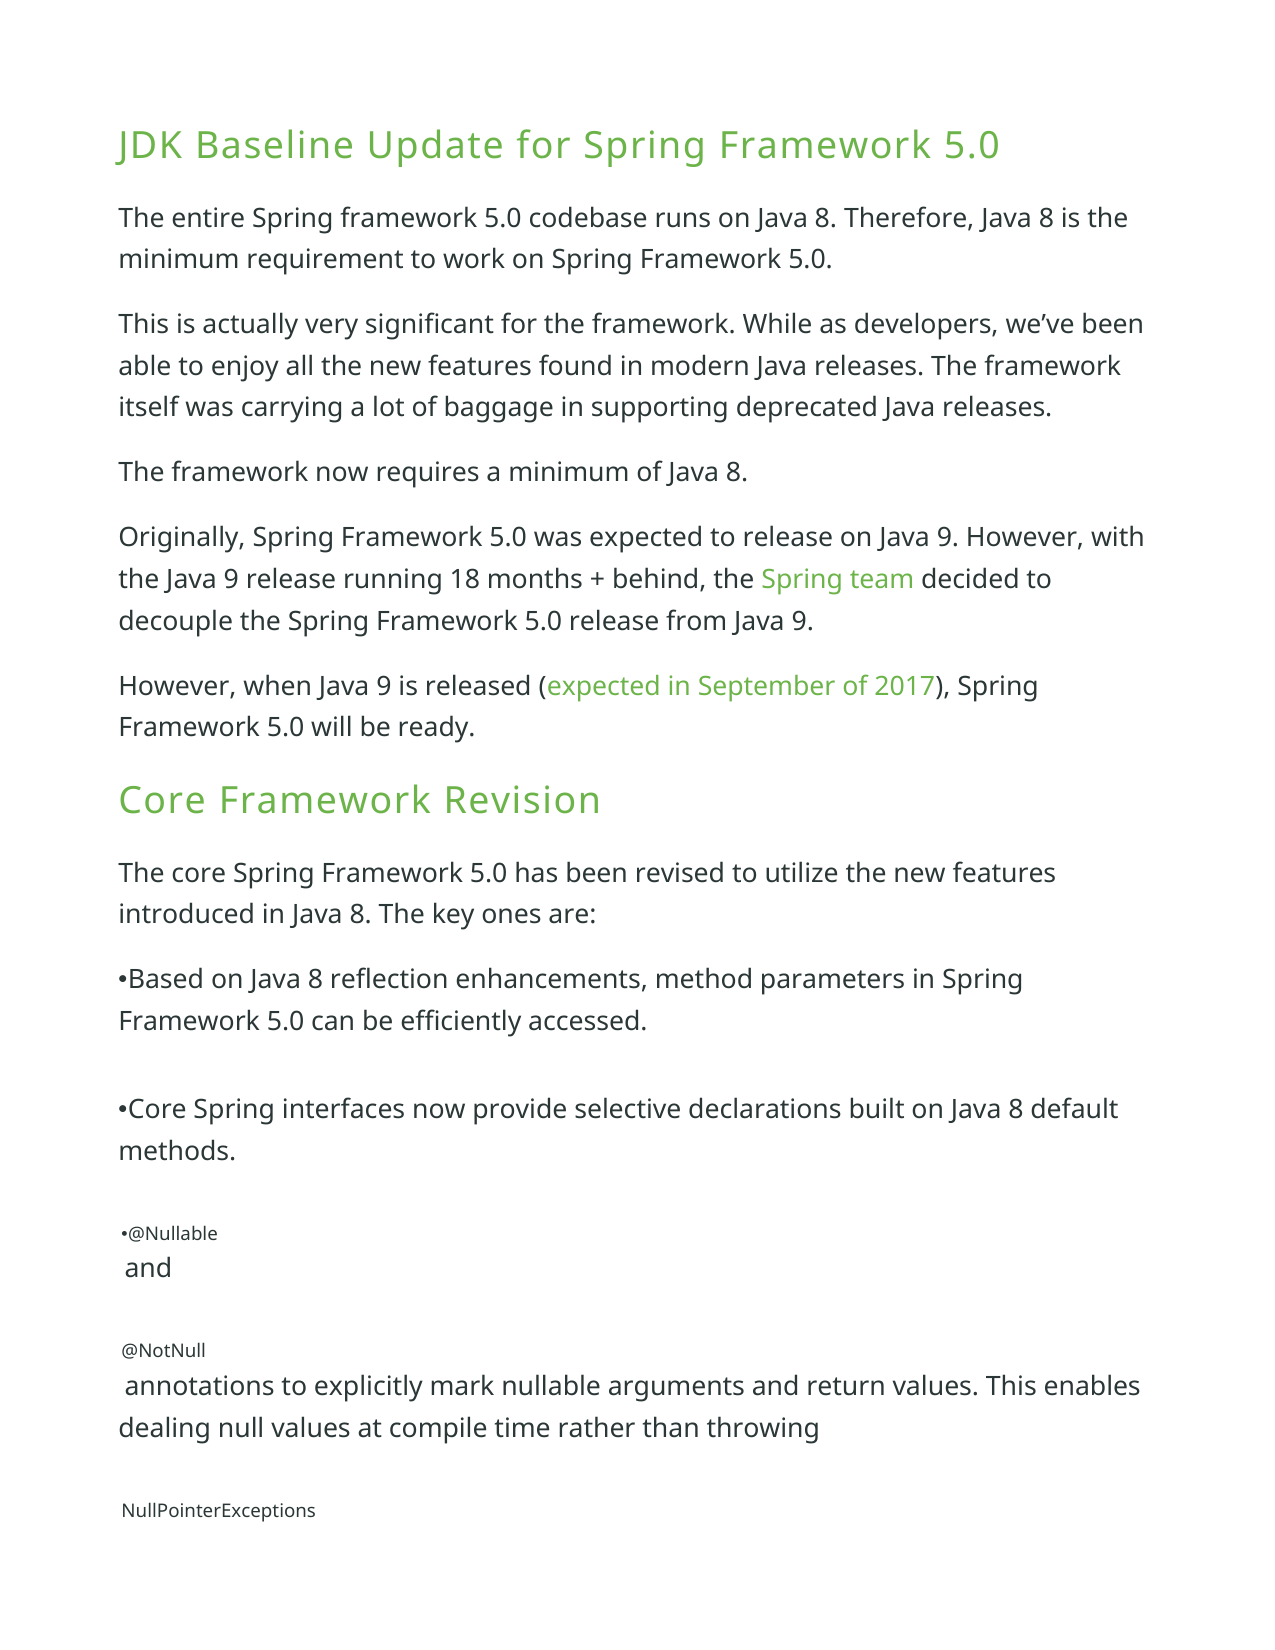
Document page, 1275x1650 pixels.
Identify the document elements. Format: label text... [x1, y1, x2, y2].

text The entire Spring framework 5.0 codebase runs on Java 8. Therefore, Java 8 is the minimum requirement to work on Spring Framework 5.0. [118, 199, 1157, 276]
list @NotNull [121, 1338, 1154, 1363]
list @Nullable [121, 1220, 1154, 1246]
list Core Spring interfaces now provide selective declarations built on Java 8 default methods. [118, 1090, 1157, 1168]
text The framework now requires a minimum of Java 8. [118, 453, 1157, 489]
subtitle Core Framework Revision [118, 773, 1157, 824]
list annotations to explicitly mark nullable arguments and return values. This enables dealing null values at compile time rather than throwing [118, 1367, 1157, 1445]
text This is actually very significant for the framework. While as developers, we’ve been able to enjoy all the new features found in modern Java releases. The framework itself was carrying a lot of baggage in supporting deprecated Java releases. [118, 305, 1157, 424]
list NullPointerExceptions [121, 1497, 1154, 1523]
subtitle JDK Baseline Update for Spring Framework 5.0 [118, 118, 1157, 169]
text The core Spring Framework 5.0 has been revised to utilize the new features introduced in Java 8. The key ones are: [118, 853, 1157, 931]
list and [118, 1249, 1157, 1286]
text Originally, Spring Framework 5.0 was expected to release on Java 9. However, with the Java 9 release running 18 months + behind, the Spring team decided to decouple the Spring Framework 5.0 release from Java 9. [118, 518, 1157, 638]
text However, when Java 9 is released (expected in September of 2017), Spring Framework 5.0 will be ready. [118, 666, 1157, 744]
list Based on Java 8 reflection enhancements, method parameters in Spring Framework 5.0 can be efficiently accessed. [118, 960, 1157, 1038]
